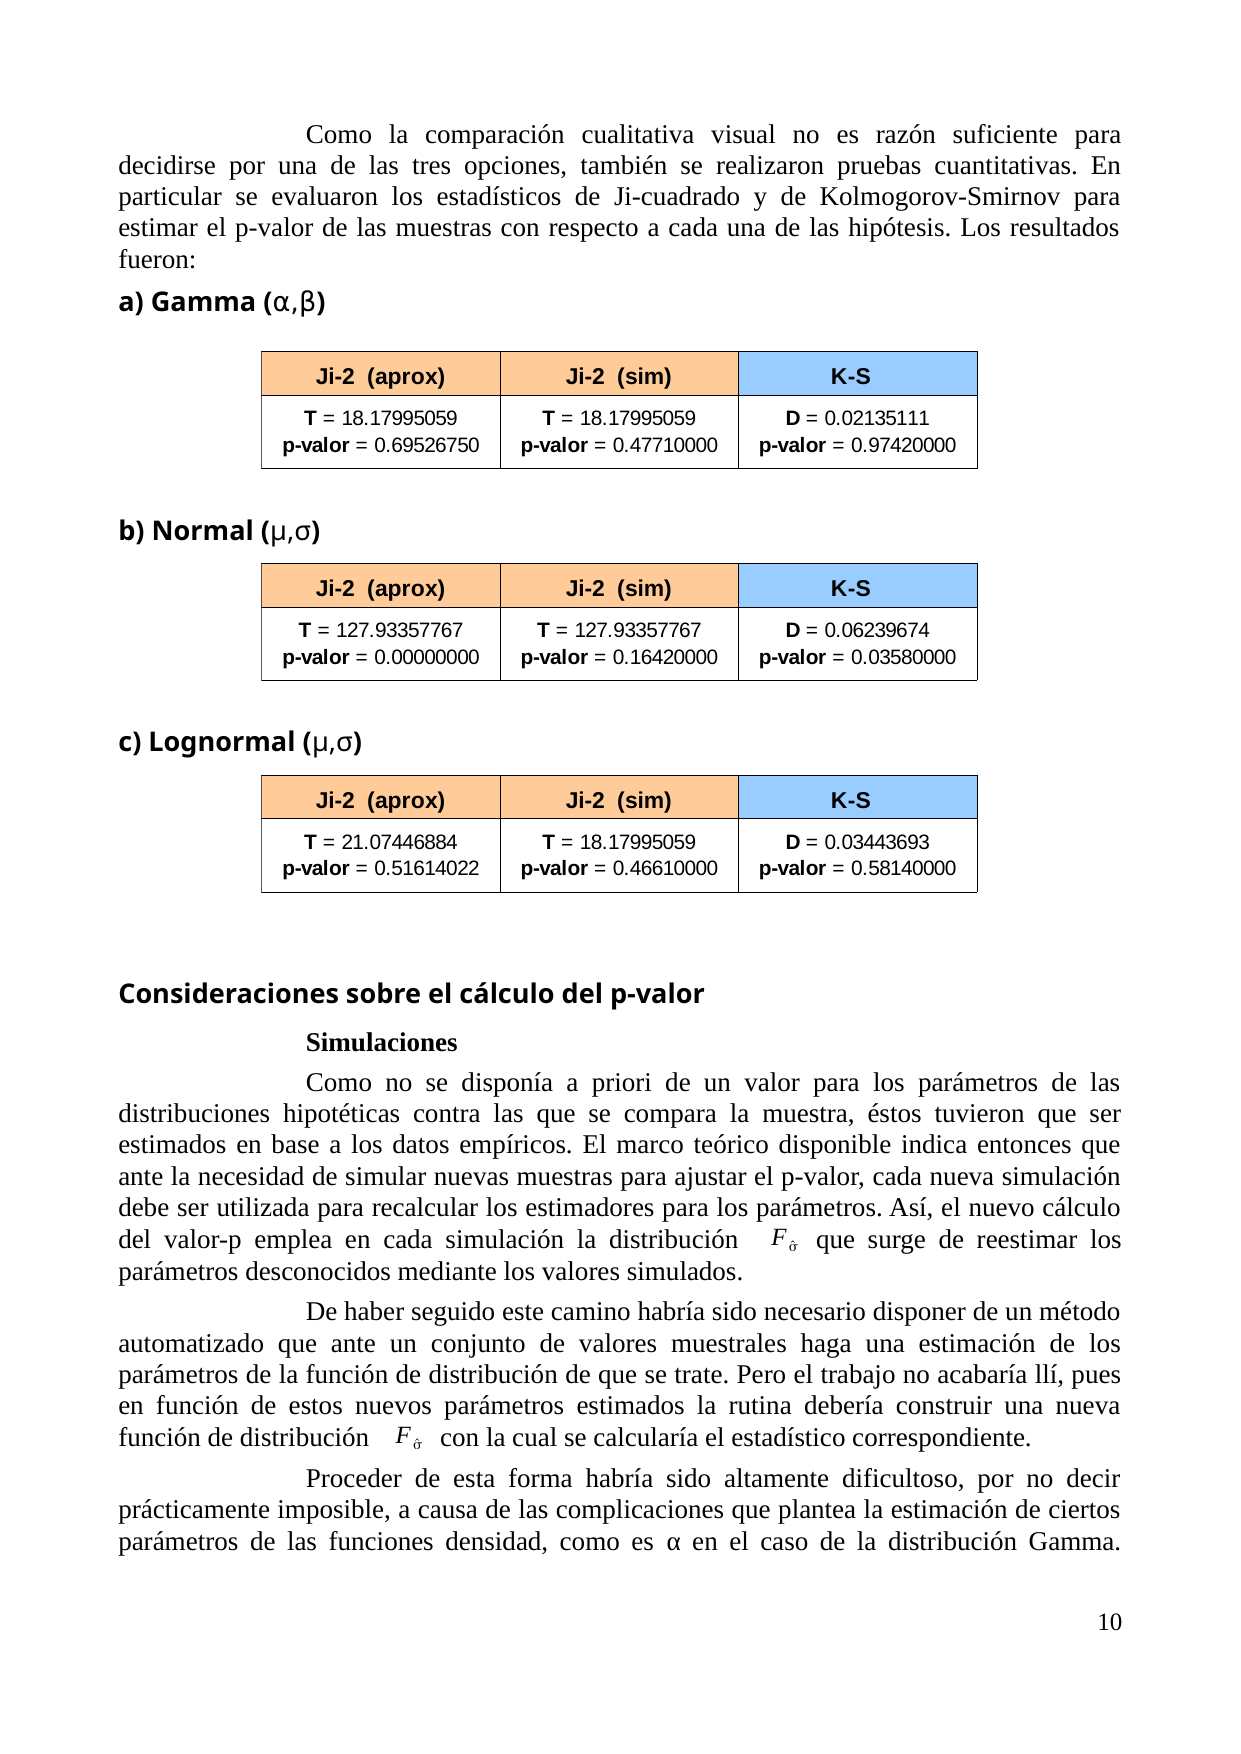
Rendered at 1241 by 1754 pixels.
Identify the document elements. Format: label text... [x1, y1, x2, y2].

text Como no se disponía a priori de un valor para los parámetros de las distribuciones hipotéticas contra las que se compara la muestra, éstos tuvieron que ser estimados en base a los datos empíricos. El marco teórico disponible indica entonces que ante la necesidad de simular nuevas muestras para ajustar el p-valor, cada nueva simulación debe ser utilizada para recalcular los estimadores para los parámetros. Así, el nuevo cálculo del valor-p emplea en cada simulación la distribución que surge de reestimar los parámetros desconocidos mediante los valores simulados. [118, 1066, 1122, 1287]
subtitle Consideraciones sobre el cálculo del p-valor [118, 974, 1122, 1011]
text Como la comparación cualitativa visual no es razón suficiente para decidirse por una de las tres opciones, también se realizaron pruebas cuantitativas. En particular se evaluaron los estadísticos de Ji-cuadrado y de Kolmogorov-Smirnov para estimar el p-valor de las muestras con respecto a cada una de las hipótesis. Los resultados fueron: [118, 118, 1122, 274]
subtitle c) Lognormal (μ,σ) [118, 723, 1122, 759]
text Proceder de esta forma habría sido altamente dificultoso, por no decir prácticamente imposible, a causa de las complicaciones que plantea la estimación de ciertos parámetros de las funciones densidad, como es α en el caso de la distribución Gamma. [118, 1462, 1122, 1556]
subtitle b) Normal (μ,σ) [118, 511, 1122, 548]
text De haber seguido este camino habría sido necesario disponer de un método automatizado que ante un conjunto de valores muestrales haga una estimación de los parámetros de la función de distribución de que se trate. Pero el trabajo no acabaría llí, pues en función de estos nuevos parámetros estimados la rutina debería construir una nueva función de distribución con la cual se calcularía el estadístico correspondiente. [118, 1296, 1122, 1453]
subtitle a) Gamma (α,β) [118, 283, 1122, 320]
text Simulaciones [118, 1026, 1122, 1057]
